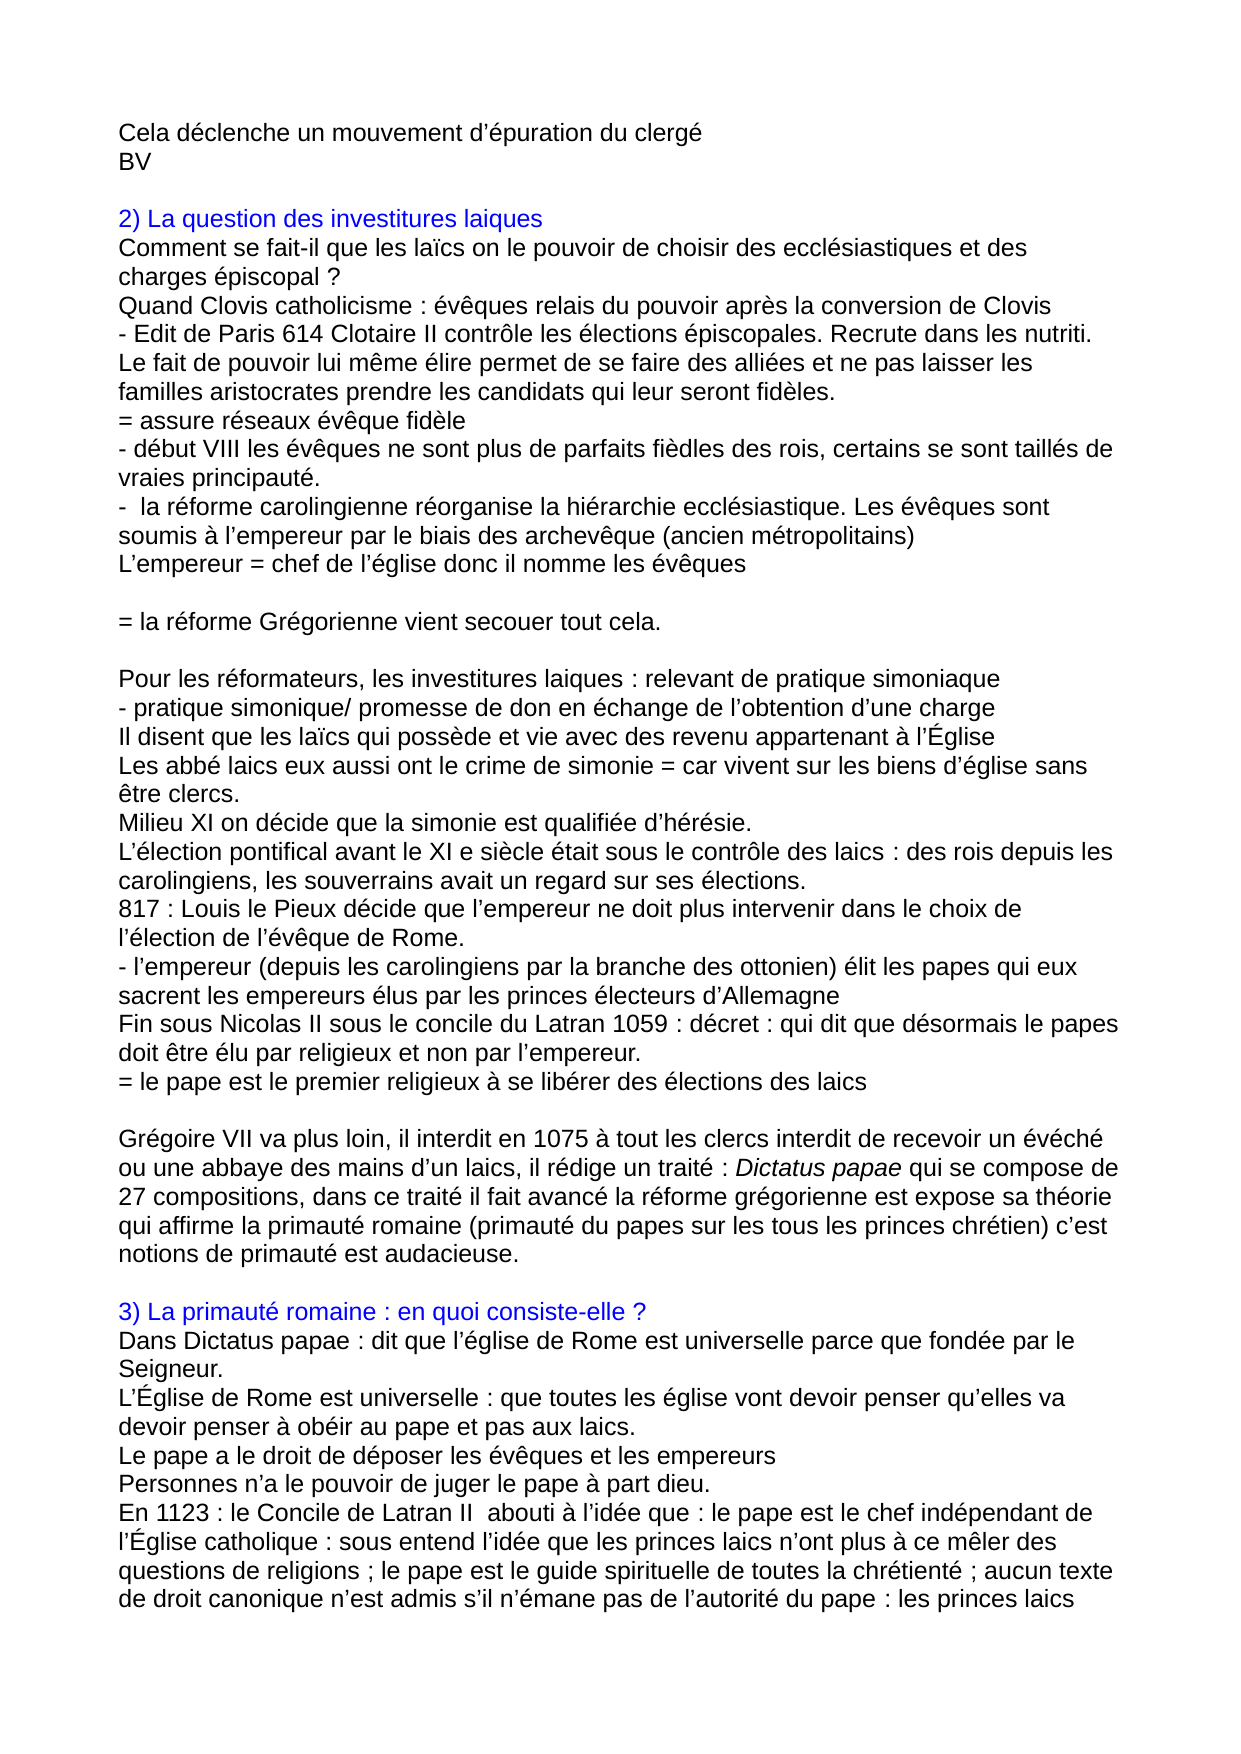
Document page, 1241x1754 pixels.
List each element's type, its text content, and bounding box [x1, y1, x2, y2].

text = le pape est le premier religieux à se libérer des élections des laics [118, 1067, 1122, 1096]
text Fin sous Nicolas II sous le concile du Latran 1059 : décret : qui dit que désormais le papes doit être élu par religieux et non par l’empereur. [118, 1009, 1122, 1067]
text Personnes n’a le pouvoir de juger le pape à part dieu. [118, 1469, 1122, 1498]
text - la réforme carolingienne réorganise la hiérarchie ecclésiastique. Les évêques sont soumis à l’empereur par le biais des archevêque (ancien métropolitains) [118, 492, 1122, 549]
text L’élection pontifical avant le XI e siècle était sous le contrôle des laics : des rois depuis les carolingiens, les souverrains avait un regard sur ses élections. [118, 837, 1122, 894]
text - l’empereur (depuis les carolingiens par la branche des ottonien) élit les papes qui eux sacrent les empereurs élus par les princes électeurs d’Allemagne [118, 952, 1122, 1009]
text 817 : Louis le Pieux décide que l’empereur ne doit plus intervenir dans le choix de l’élection de l’évêque de Rome. [118, 894, 1122, 952]
text - début VIII les évêques ne sont plus de parfaits fièdles des rois, certains se sont taillés de vraies principauté. [118, 434, 1122, 492]
text Milieu XI on décide que la simonie est qualifiée d’hérésie. [118, 808, 1122, 837]
text Il disent que les laïcs qui possède et vie avec des revenu appartenant à l’Église [118, 722, 1122, 751]
text 3) La primauté romaine : en quoi consiste-elle ? [118, 1297, 1122, 1326]
text Cela déclenche un mouvement d’épuration du clergé [118, 118, 1122, 147]
text = assure réseaux évêque fidèle [118, 406, 1122, 434]
text Comment se fait-il que les laïcs on le pouvoir de choisir des ecclésiastiques et des charges épiscopal ? [118, 233, 1122, 291]
text En 1123 : le Concile de Latran II abouti à l’idée que : le pape est le chef indépendant de l’Église catholique : sous entend l’idée que les princes laics n’ont plus à ce mêler des questions de religions ; le pape est le guide spirituelle de toutes la chrétienté ; aucun texte de droit canonique n’est admis s’il n’émane pas de l’autorité du pape : les princes laics [118, 1498, 1122, 1613]
text Grégoire VII va plus loin, il interdit en 1075 à tout les clercs interdit de recevoir un évéché ou une abbaye des mains d’un laics, il rédige un traité : Dictatus papae qui se compose de 27 compositions, dans ce traité il fait avancé la réforme grégorienne est expose sa théorie qui affirme la primauté romaine (primauté du papes sur les tous les princes chrétien) c’est notions de primauté est audacieuse. [118, 1124, 1122, 1268]
text Les abbé laics eux aussi ont le crime de simonie = car vivent sur les biens d’église sans être clercs. [118, 751, 1122, 808]
text L’empereur = chef de l’église donc il nomme les évêques [118, 549, 1122, 578]
text Quand Clovis catholicisme : évêques relais du pouvoir après la conversion de Clovis [118, 291, 1122, 319]
text 2) La question des investitures laiques [118, 204, 1122, 233]
text - pratique simonique/ promesse de don en échange de l’obtention d’une charge [118, 693, 1122, 722]
text Le pape a le droit de déposer les évêques et les empereurs [118, 1441, 1122, 1469]
text Pour les réformateurs, les investitures laiques : relevant de pratique simoniaque [118, 664, 1122, 693]
text Dans Dictatus papae : dit que l’église de Rome est universelle parce que fondée par le Seigneur. [118, 1326, 1122, 1383]
text L’Église de Rome est universelle : que toutes les église vont devoir penser qu’elles va devoir penser à obéir au pape et pas aux laics. [118, 1383, 1122, 1441]
text BV [118, 147, 1122, 176]
text - Edit de Paris 614 Clotaire II contrôle les élections épiscopales. Recrute dans les nutriti. Le fait de pouvoir lui même élire permet de se faire des alliées et ne pas laisser les familles aristocrates prendre les candidats qui leur seront fidèles. [118, 319, 1122, 406]
text = la réforme Grégorienne vient secouer tout cela. [118, 607, 1122, 636]
